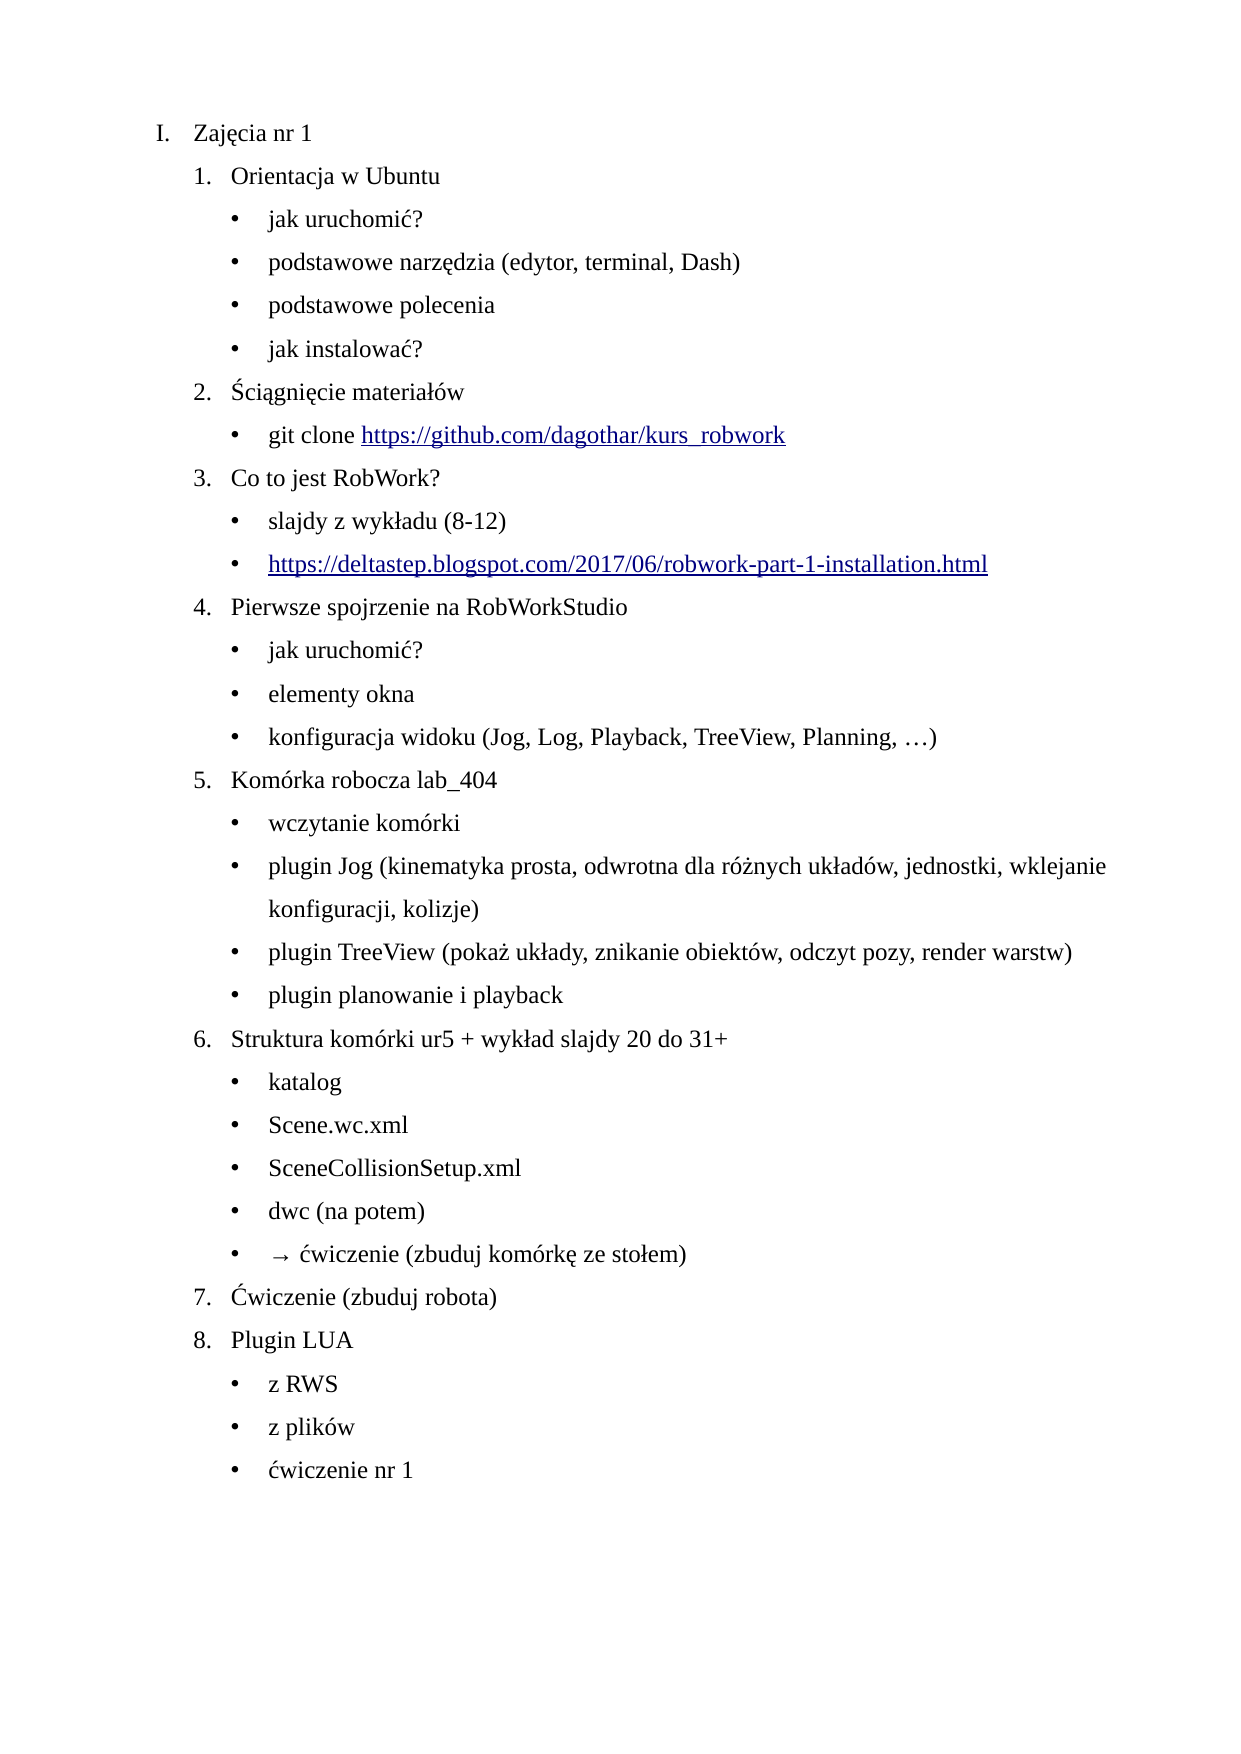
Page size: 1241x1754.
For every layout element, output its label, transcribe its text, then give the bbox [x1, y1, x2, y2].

list Pierwsze spojrzenie na RobWorkStudio [193, 592, 1122, 621]
list SceneCollisionSetup.xml [231, 1153, 1122, 1182]
list https://deltastep.blogspot.com/2017/06/robwork-part-1-installation.html [231, 549, 1122, 578]
list dwc (na potem) [231, 1196, 1122, 1225]
list z RWS [231, 1369, 1122, 1397]
list jak instalować? [231, 334, 1122, 362]
list git clone https://github.com/dagothar/kurs_robwork [231, 420, 1122, 449]
list Ściągnięcie materiałów [193, 377, 1122, 406]
list Plugin LUA [193, 1326, 1122, 1354]
list Zajęcia nr 1 [156, 118, 1122, 147]
list wczytanie komórki [231, 808, 1122, 837]
list Komórka robocza lab_404 [193, 765, 1122, 794]
list z plików [231, 1412, 1122, 1441]
list plugin planowanie i playback [231, 981, 1122, 1009]
list plugin TreeView (pokaż układy, znikanie obiektów, odczyt pozy, render warstw) [231, 937, 1122, 966]
list elementy okna [231, 679, 1122, 707]
list Ćwiczenie (zbuduj robota) [193, 1282, 1122, 1311]
list podstawowe polecenia [231, 291, 1122, 319]
list Orientacja w Ubuntu [193, 161, 1122, 190]
list Struktura komórki ur5 + wykład slajdy 20 do 31+ [193, 1024, 1122, 1052]
list Co to jest RobWork? [193, 463, 1122, 492]
list ćwiczenie nr 1 [231, 1455, 1122, 1484]
list jak uruchomić? [231, 204, 1122, 233]
list jak uruchomić? [231, 636, 1122, 664]
list plugin Jog (kinematyka prosta, odwrotna dla różnych układów, jednostki, wklejanie konfiguracji, kolizje) [231, 851, 1122, 923]
list katalog [231, 1067, 1122, 1096]
list podstawowe narzędzia (edytor, terminal, Dash) [231, 247, 1122, 276]
list konfiguracja widoku (Jog, Log, Playback, TreeView, Planning, …) [231, 722, 1122, 751]
list slajdy z wykładu (8-12) [231, 506, 1122, 535]
list Scene.wc.xml [231, 1110, 1122, 1139]
list → ćwiczenie (zbuduj komórkę ze stołem) [231, 1239, 1122, 1268]
